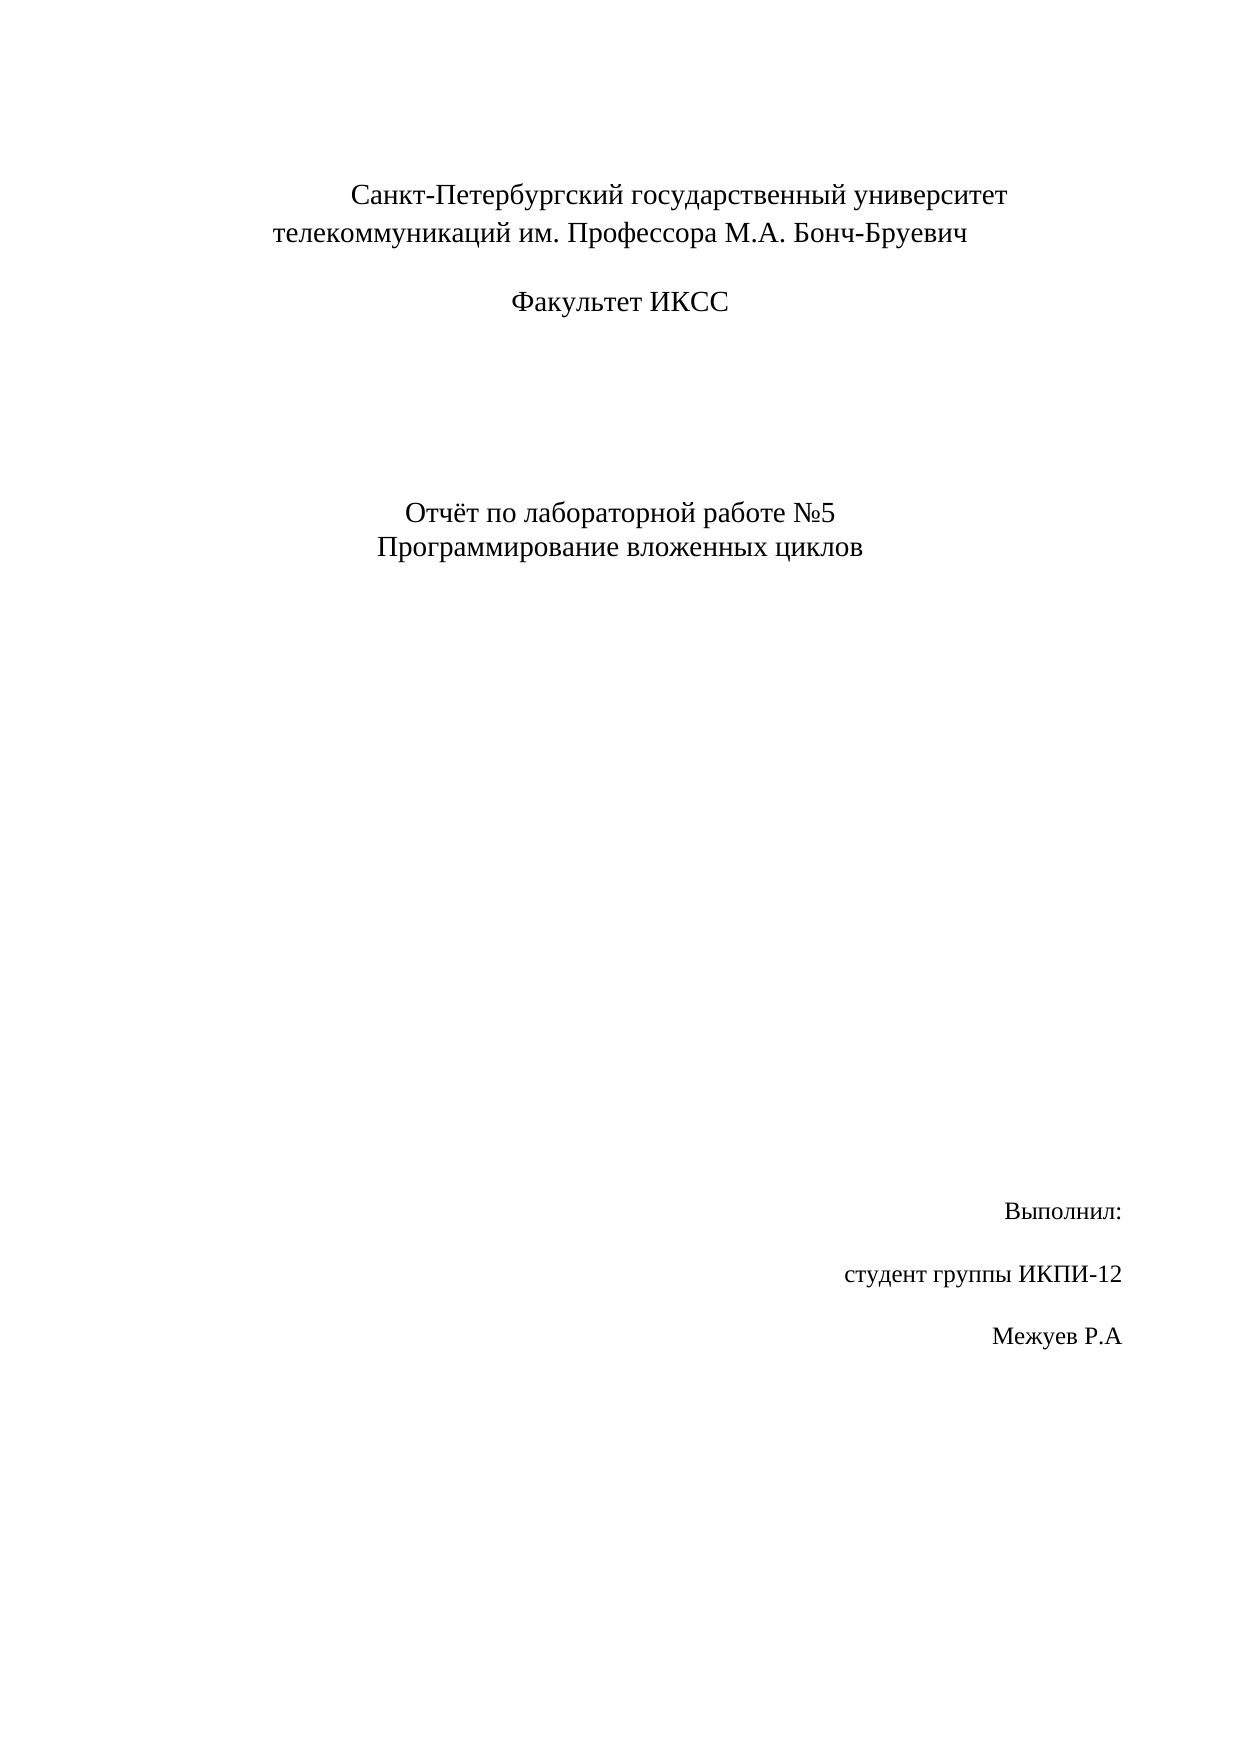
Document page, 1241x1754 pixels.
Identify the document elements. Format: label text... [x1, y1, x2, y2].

text Программирование вложенных циклов [118, 529, 1122, 562]
text Межуев Р.А [118, 1321, 1122, 1350]
text Санкт-Петербургский государственный университет телекоммуникаций им. Профессора М.А. Бонч-Бруевич [118, 177, 1122, 249]
text Выполнил: [118, 1196, 1122, 1225]
text Факультет ИКСС [118, 284, 1122, 317]
text студент группы ИКПИ-12 [118, 1259, 1122, 1287]
text Отчёт по лабораторной работе №5 [118, 495, 1122, 529]
